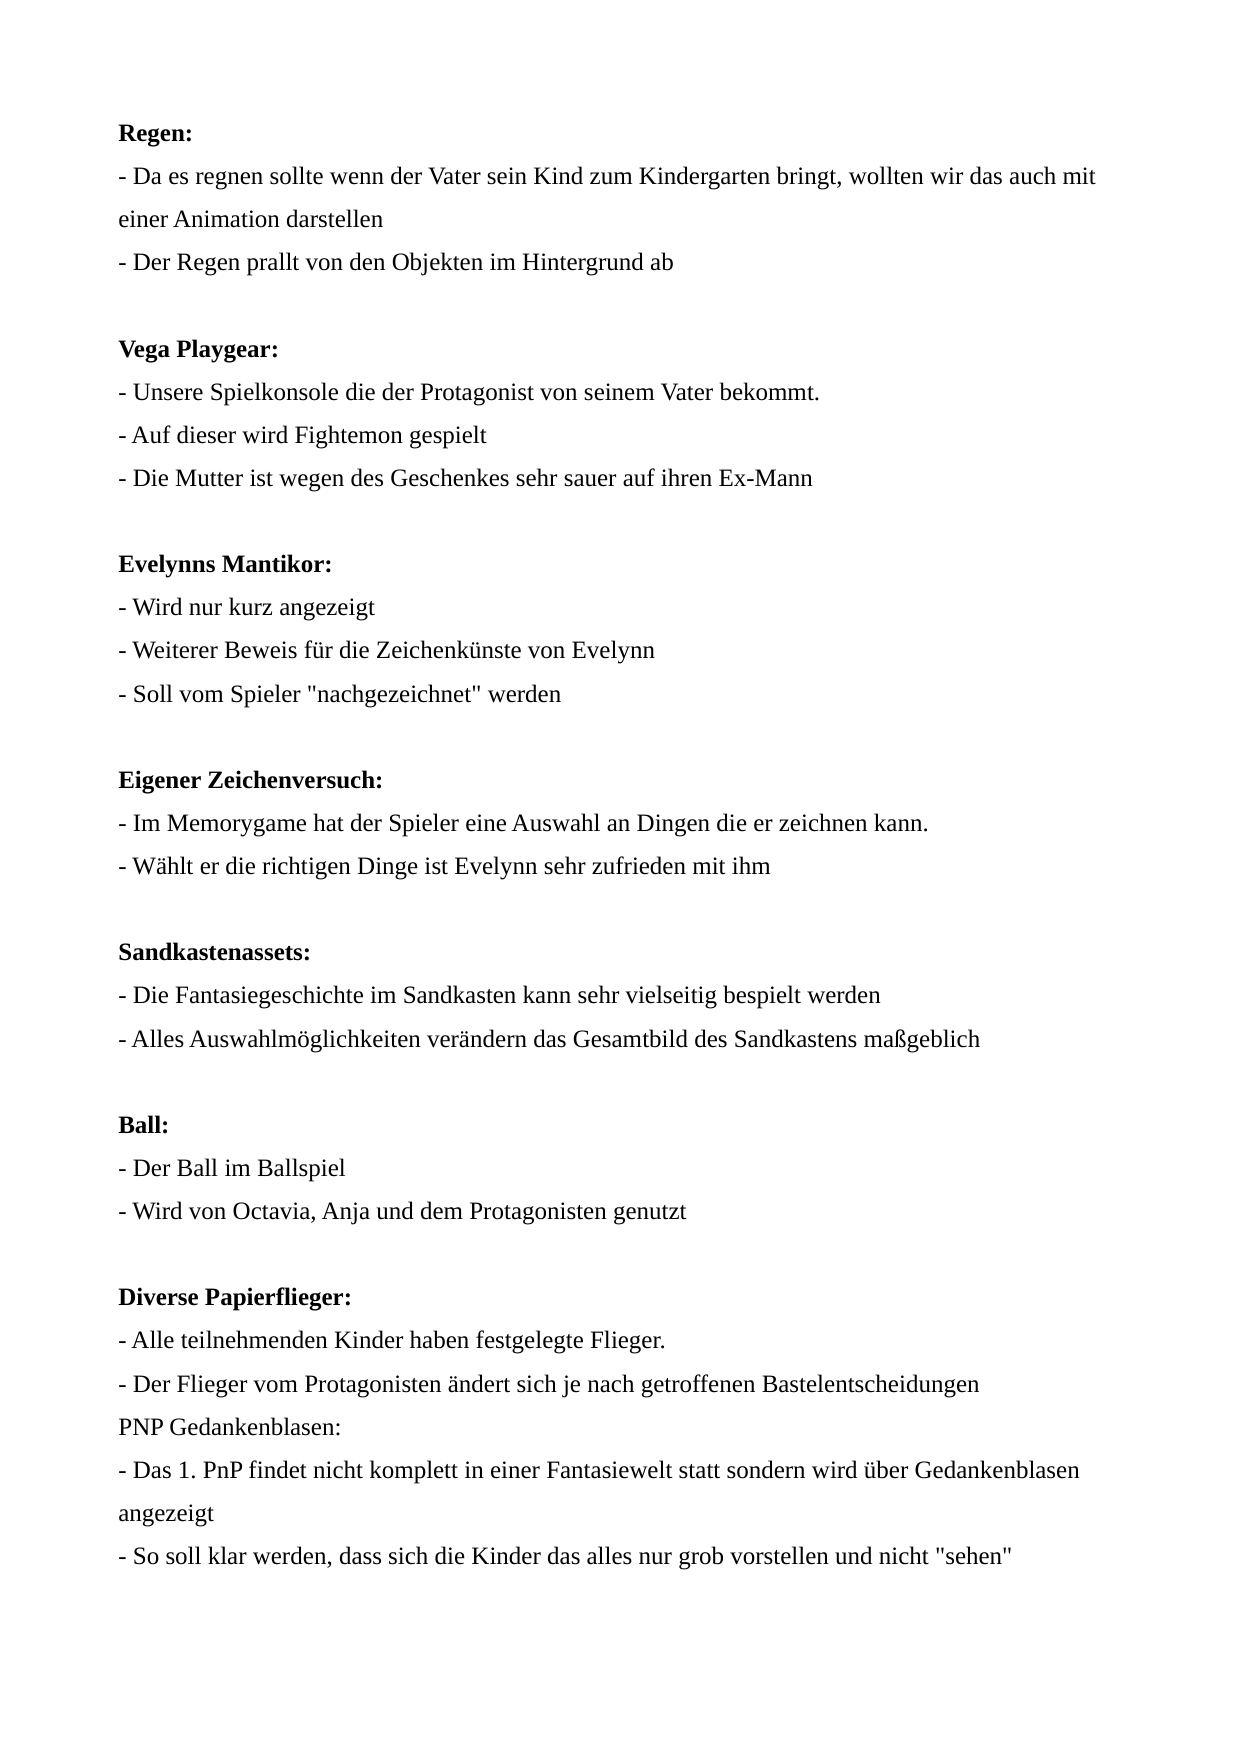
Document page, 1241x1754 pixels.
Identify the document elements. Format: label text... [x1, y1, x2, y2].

text - Auf dieser wird Fightemon gespielt [118, 420, 1122, 449]
text Diverse Papierflieger: [118, 1282, 1122, 1311]
text - Wird nur kurz angezeigt [118, 592, 1122, 621]
text Evelynns Mantikor: [118, 549, 1122, 578]
text - So soll klar werden, dass sich die Kinder das alles nur grob vorstellen und nicht "sehen" [118, 1541, 1122, 1570]
text - Das 1. PnP findet nicht komplett in einer Fantasiewelt statt sondern wird über Gedankenblasen angezeigt [118, 1455, 1122, 1527]
text - Weiterer Beweis für die Zeichenkünste von Evelynn [118, 636, 1122, 664]
text - Wählt er die richtigen Dinge ist Evelynn sehr zufrieden mit ihm [118, 851, 1122, 880]
text - Wird von Octavia, Anja und dem Protagonisten genutzt [118, 1196, 1122, 1225]
text - Soll vom Spieler "nachgezeichnet" werden [118, 679, 1122, 707]
text - Alle teilnehmenden Kinder haben festgelegte Flieger. [118, 1326, 1122, 1354]
text Sandkastenassets: [118, 937, 1122, 966]
text - Der Ball im Ballspiel [118, 1153, 1122, 1182]
text Vega Playgear: [118, 334, 1122, 362]
text - Der Flieger vom Protagonisten ändert sich je nach getroffenen Bastelentscheidungen [118, 1369, 1122, 1397]
text - Der Regen prallt von den Objekten im Hintergrund ab [118, 247, 1122, 276]
text PNP Gedankenblasen: [118, 1412, 1122, 1441]
text - Im Memorygame hat der Spieler eine Auswahl an Dingen die er zeichnen kann. [118, 808, 1122, 837]
text - Die Mutter ist wegen des Geschenkes sehr sauer auf ihren Ex-Mann [118, 463, 1122, 492]
text - Die Fantasiegeschichte im Sandkasten kann sehr vielseitig bespielt werden [118, 981, 1122, 1009]
text - Alles Auswahlmöglichkeiten verändern das Gesamtbild des Sandkastens maßgeblich [118, 1024, 1122, 1052]
text Regen: [118, 118, 1122, 147]
text Eigener Zeichenversuch: [118, 765, 1122, 794]
text Ball: [118, 1110, 1122, 1139]
text - Da es regnen sollte wenn der Vater sein Kind zum Kindergarten bringt, wollten wir das auch mit einer Animation darstellen [118, 161, 1122, 233]
text - Unsere Spielkonsole die der Protagonist von seinem Vater bekommt. [118, 377, 1122, 406]
